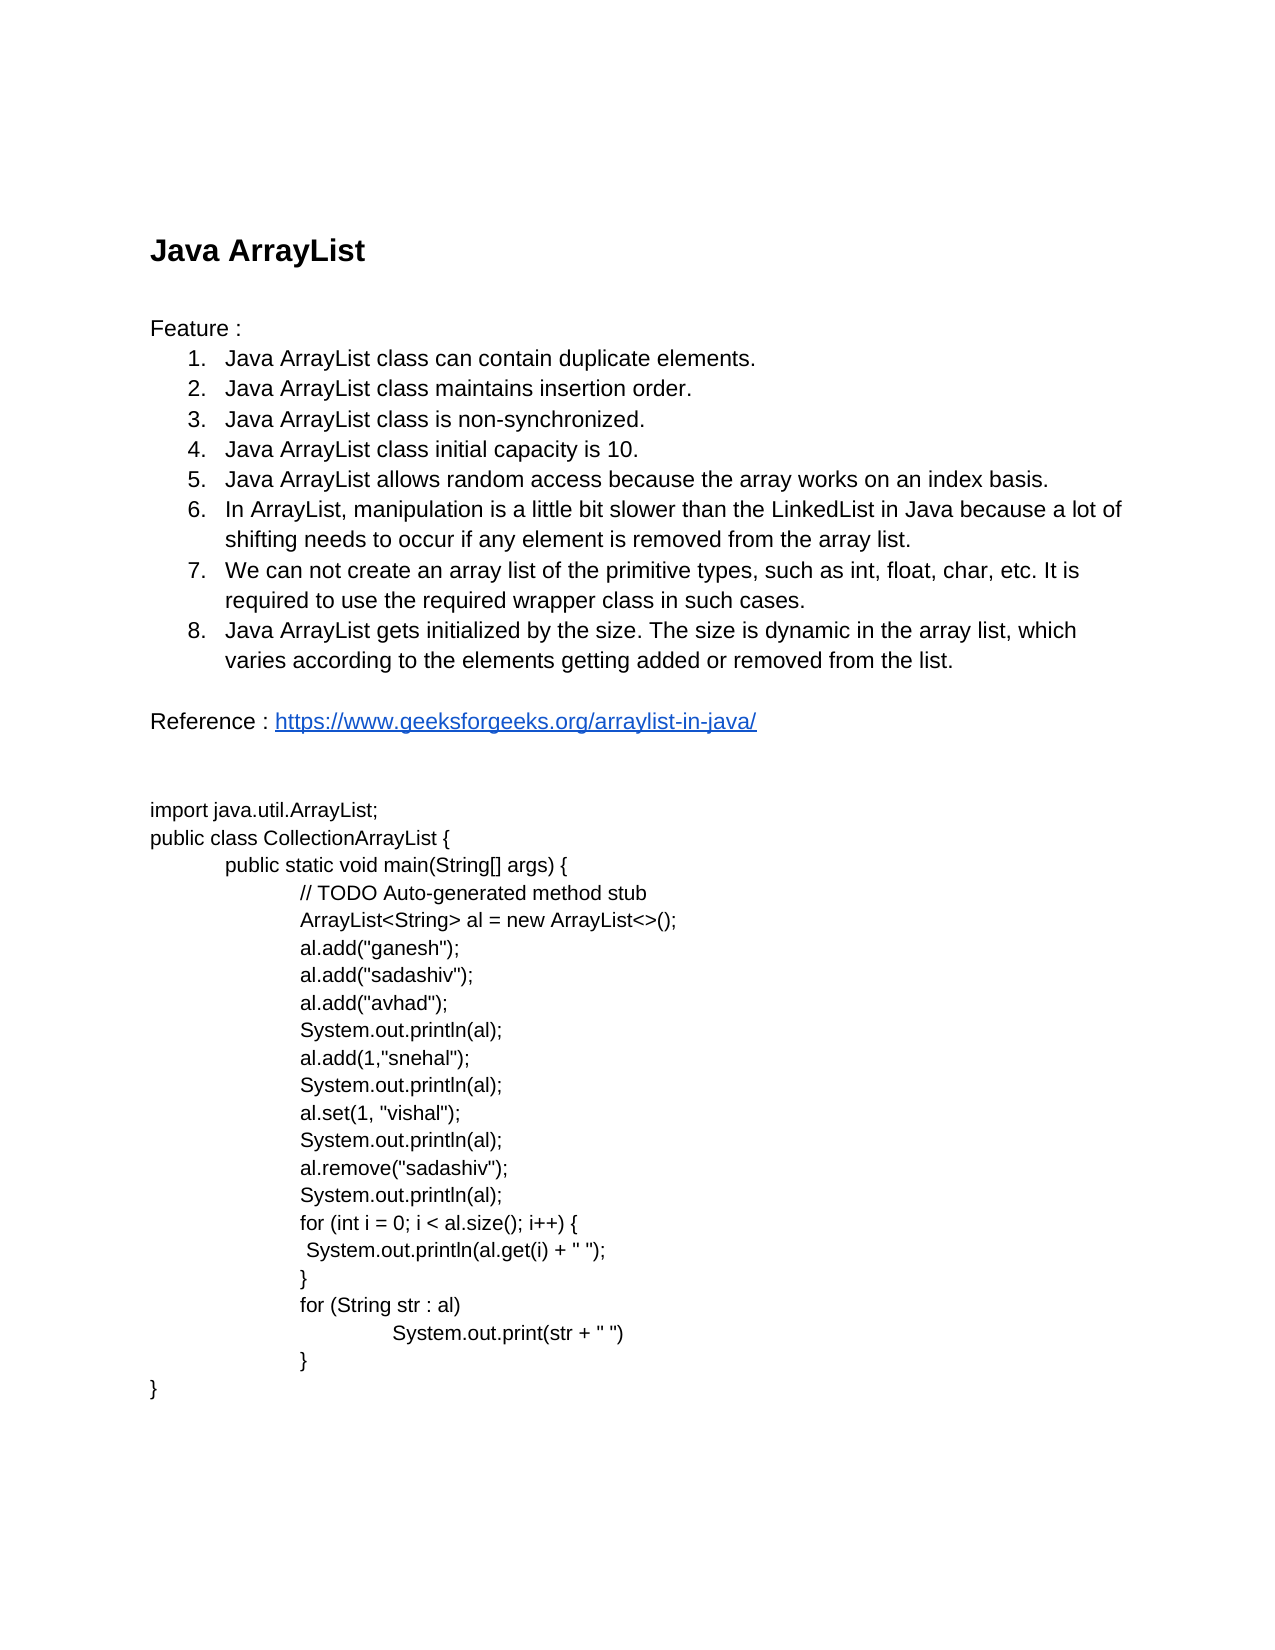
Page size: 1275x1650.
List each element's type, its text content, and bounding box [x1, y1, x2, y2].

list Java ArrayList allows random access because the array works on an index basis. [187, 466, 1125, 492]
text al.add("ganesh"); [150, 936, 1125, 960]
text System.out.println(al.get(i) + " "); [150, 1238, 1125, 1262]
text System.out.print(str + " ") [300, 1321, 1125, 1345]
text public static void main(String[] args) { [150, 853, 1125, 877]
text public class CollectionArrayList { [150, 826, 1125, 850]
text System.out.println(al); [150, 1073, 1125, 1097]
list Java ArrayList class is non-synchronized. [187, 406, 1125, 432]
text for (String str : al) [150, 1293, 1125, 1317]
text } [150, 1266, 1125, 1290]
text System.out.println(al); [150, 1018, 1125, 1042]
text al.set(1, "vishal"); [150, 1101, 1125, 1125]
text } [150, 1376, 1125, 1400]
list We can not create an array list of the primitive types, such as int, float, char, etc. It is required to use the required wrapper class in such cases. [187, 557, 1125, 613]
text for (int i = 0; i < al.size(); i++) { [150, 1211, 1125, 1235]
text al.add("avhad"); [150, 991, 1125, 1015]
text al.add(1,"snehal"); [150, 1046, 1125, 1070]
list In ArrayList, manipulation is a little bit slower than the LinkedList in Java because a lot of shifting needs to occur if any element is removed from the array list. [187, 496, 1125, 553]
text } [150, 1348, 1125, 1372]
text ArrayList<String> al = new ArrayList<>(); [150, 908, 1125, 932]
text Feature : [150, 315, 1125, 341]
text // TODO Auto-generated method stub [150, 881, 1125, 905]
text import java.util.ArrayList; [150, 798, 1125, 822]
list Java ArrayList class maintains insertion order. [187, 375, 1125, 402]
list Java ArrayList gets initialized by the size. The size is dynamic in the array list, which varies according to the elements getting added or removed from the list. [187, 617, 1125, 674]
text al.remove("sadashiv"); [150, 1156, 1125, 1180]
list Java ArrayList class initial capacity is 10. [187, 436, 1125, 462]
text System.out.println(al); [150, 1128, 1125, 1152]
text al.add("sadashiv"); [150, 963, 1125, 987]
text Reference : https://www.geeksforgeeks.org/arraylist-in-java/ [150, 708, 1125, 734]
list Java ArrayList class can contain duplicate elements. [187, 345, 1125, 372]
text Java ArrayList [150, 232, 1125, 268]
text System.out.println(al); [150, 1183, 1125, 1207]
